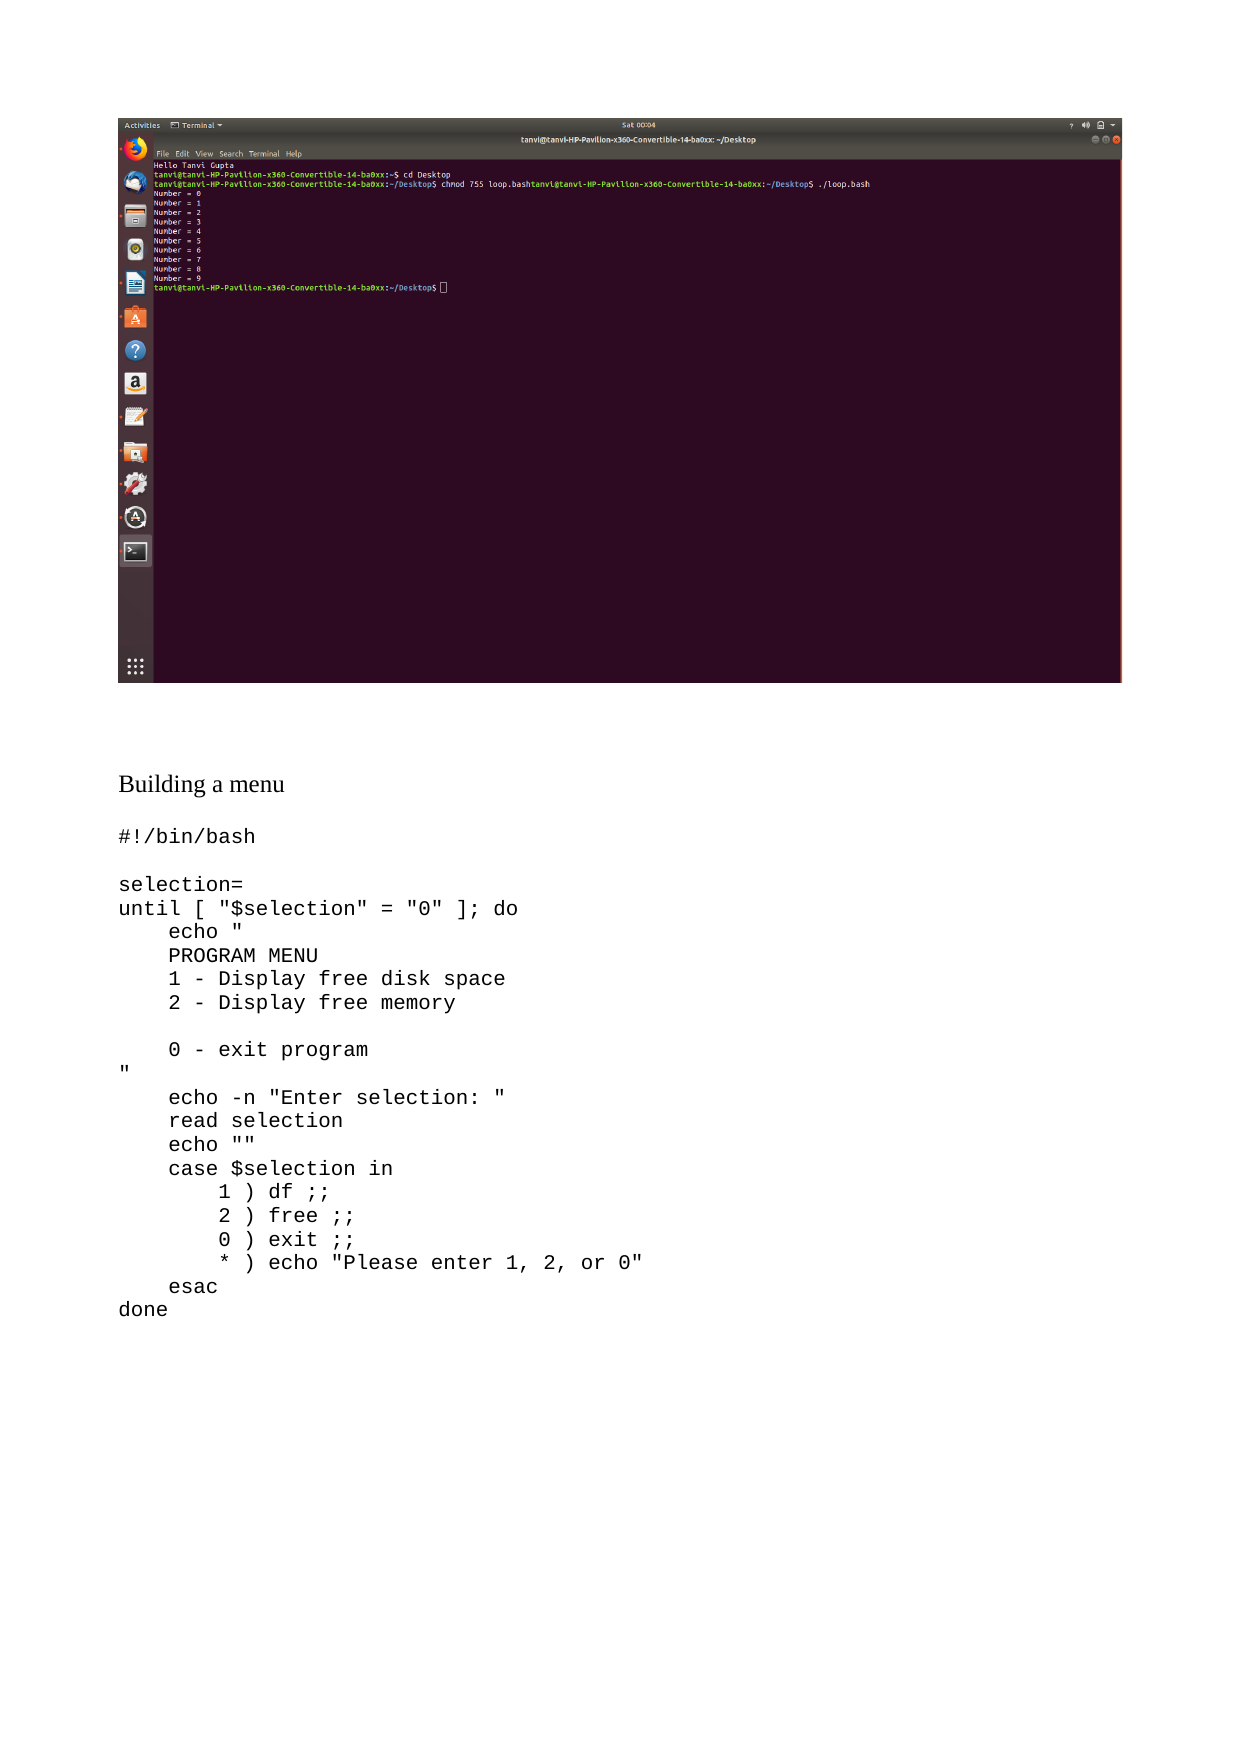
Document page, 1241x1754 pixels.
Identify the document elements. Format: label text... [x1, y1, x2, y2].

text 0 ) exit ;; [118, 1228, 1122, 1252]
text 1 - Display free disk space [118, 968, 1122, 992]
picture [118, 118, 1123, 683]
text read selection [118, 1110, 1122, 1134]
text * ) echo "Please enter 1, 2, or 0" [118, 1252, 1122, 1276]
text echo "" [118, 1134, 1122, 1158]
text #!/bin/bash [118, 827, 1122, 850]
text PROGRAM MENU [118, 945, 1122, 968]
text esac [118, 1276, 1122, 1299]
text 1 ) df ;; [118, 1181, 1122, 1205]
text 0 - exit program [118, 1039, 1122, 1063]
text echo " [118, 921, 1122, 945]
text until [ "$selection" = "0" ]; do [118, 897, 1122, 921]
text 2 - Display free memory [118, 992, 1122, 1016]
text Building a menu [118, 769, 1122, 798]
text case $selection in [118, 1158, 1122, 1181]
text selection= [118, 874, 1122, 897]
text done [118, 1299, 1122, 1323]
text echo -n "Enter selection: " [118, 1087, 1122, 1110]
text 2 ) free ;; [118, 1205, 1122, 1228]
text " [118, 1063, 1122, 1087]
